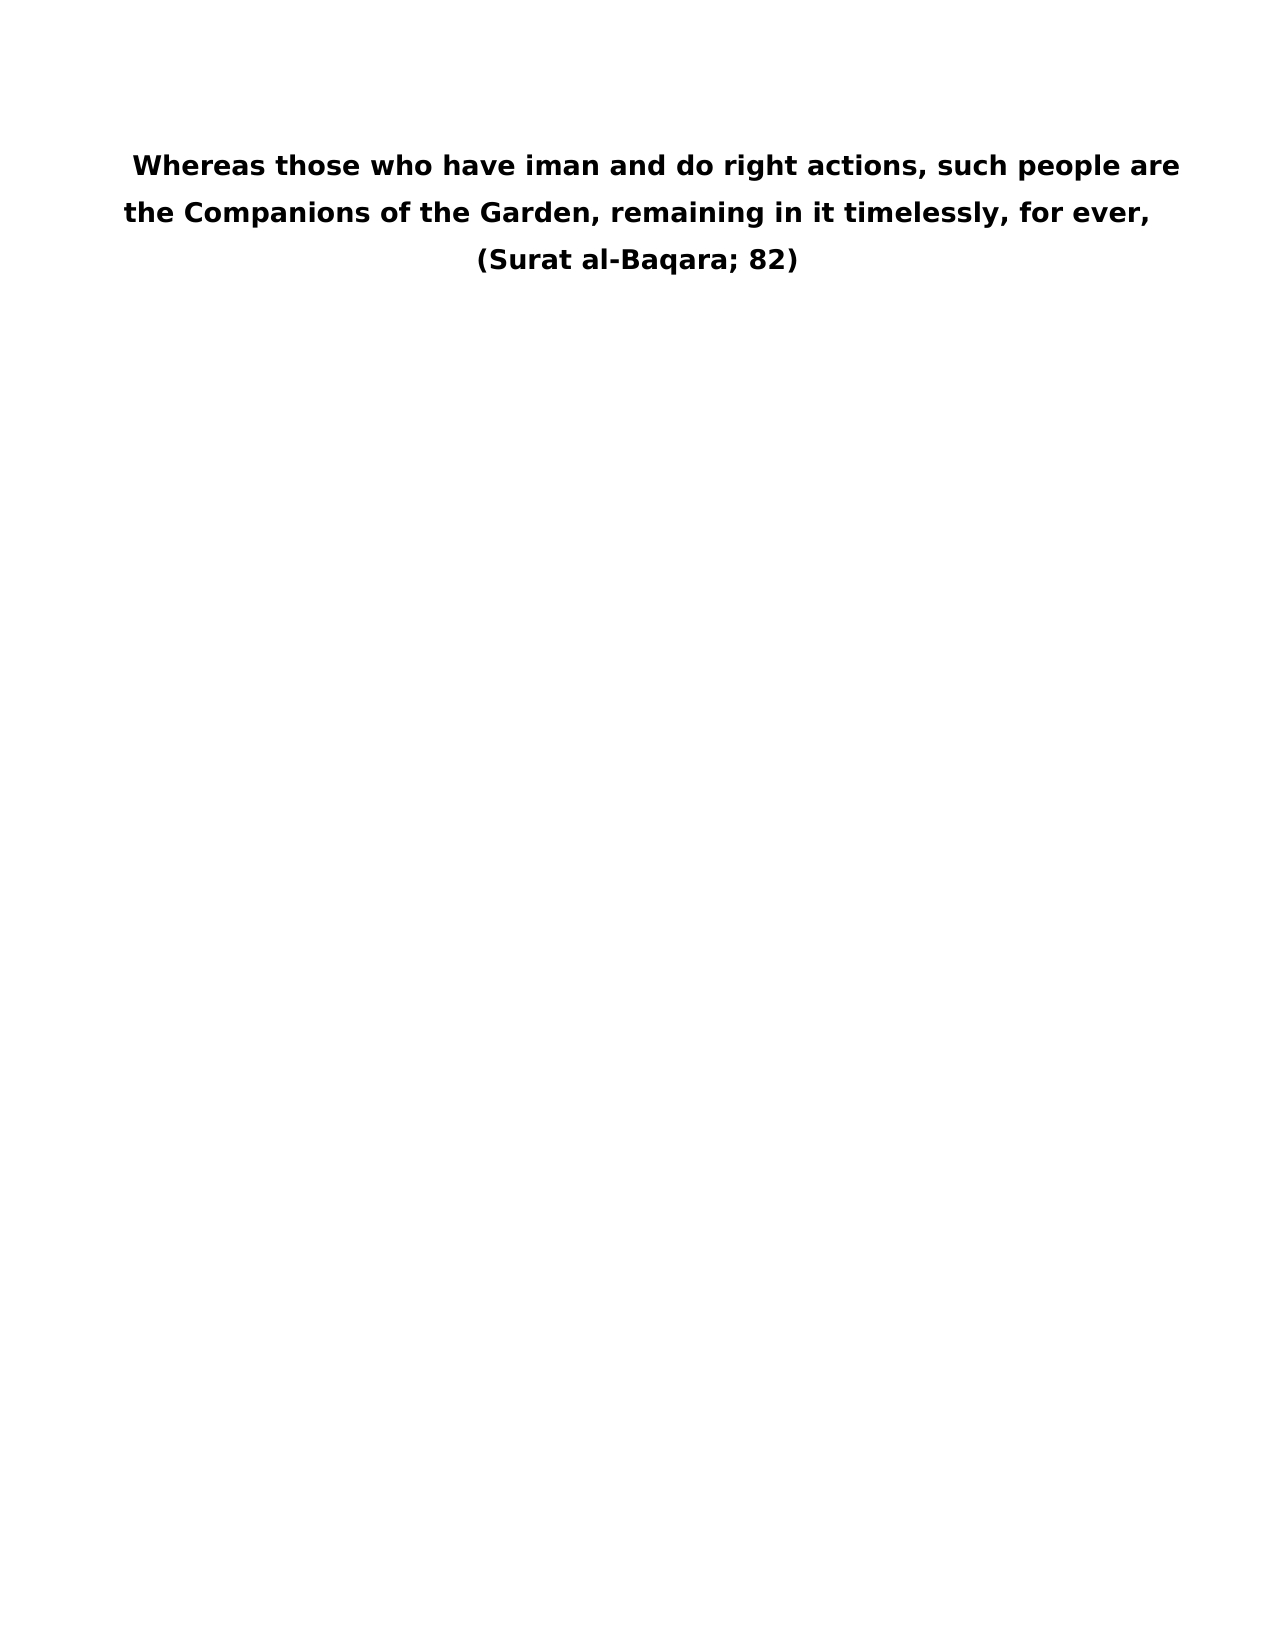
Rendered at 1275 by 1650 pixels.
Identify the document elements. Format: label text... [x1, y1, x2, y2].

text Whereas those who have iman and do right actions, such people are the Companions of the Garden, remaining in it timelessly, for ever, (Surat al-Baqara; 82) [75, 150, 1200, 276]
